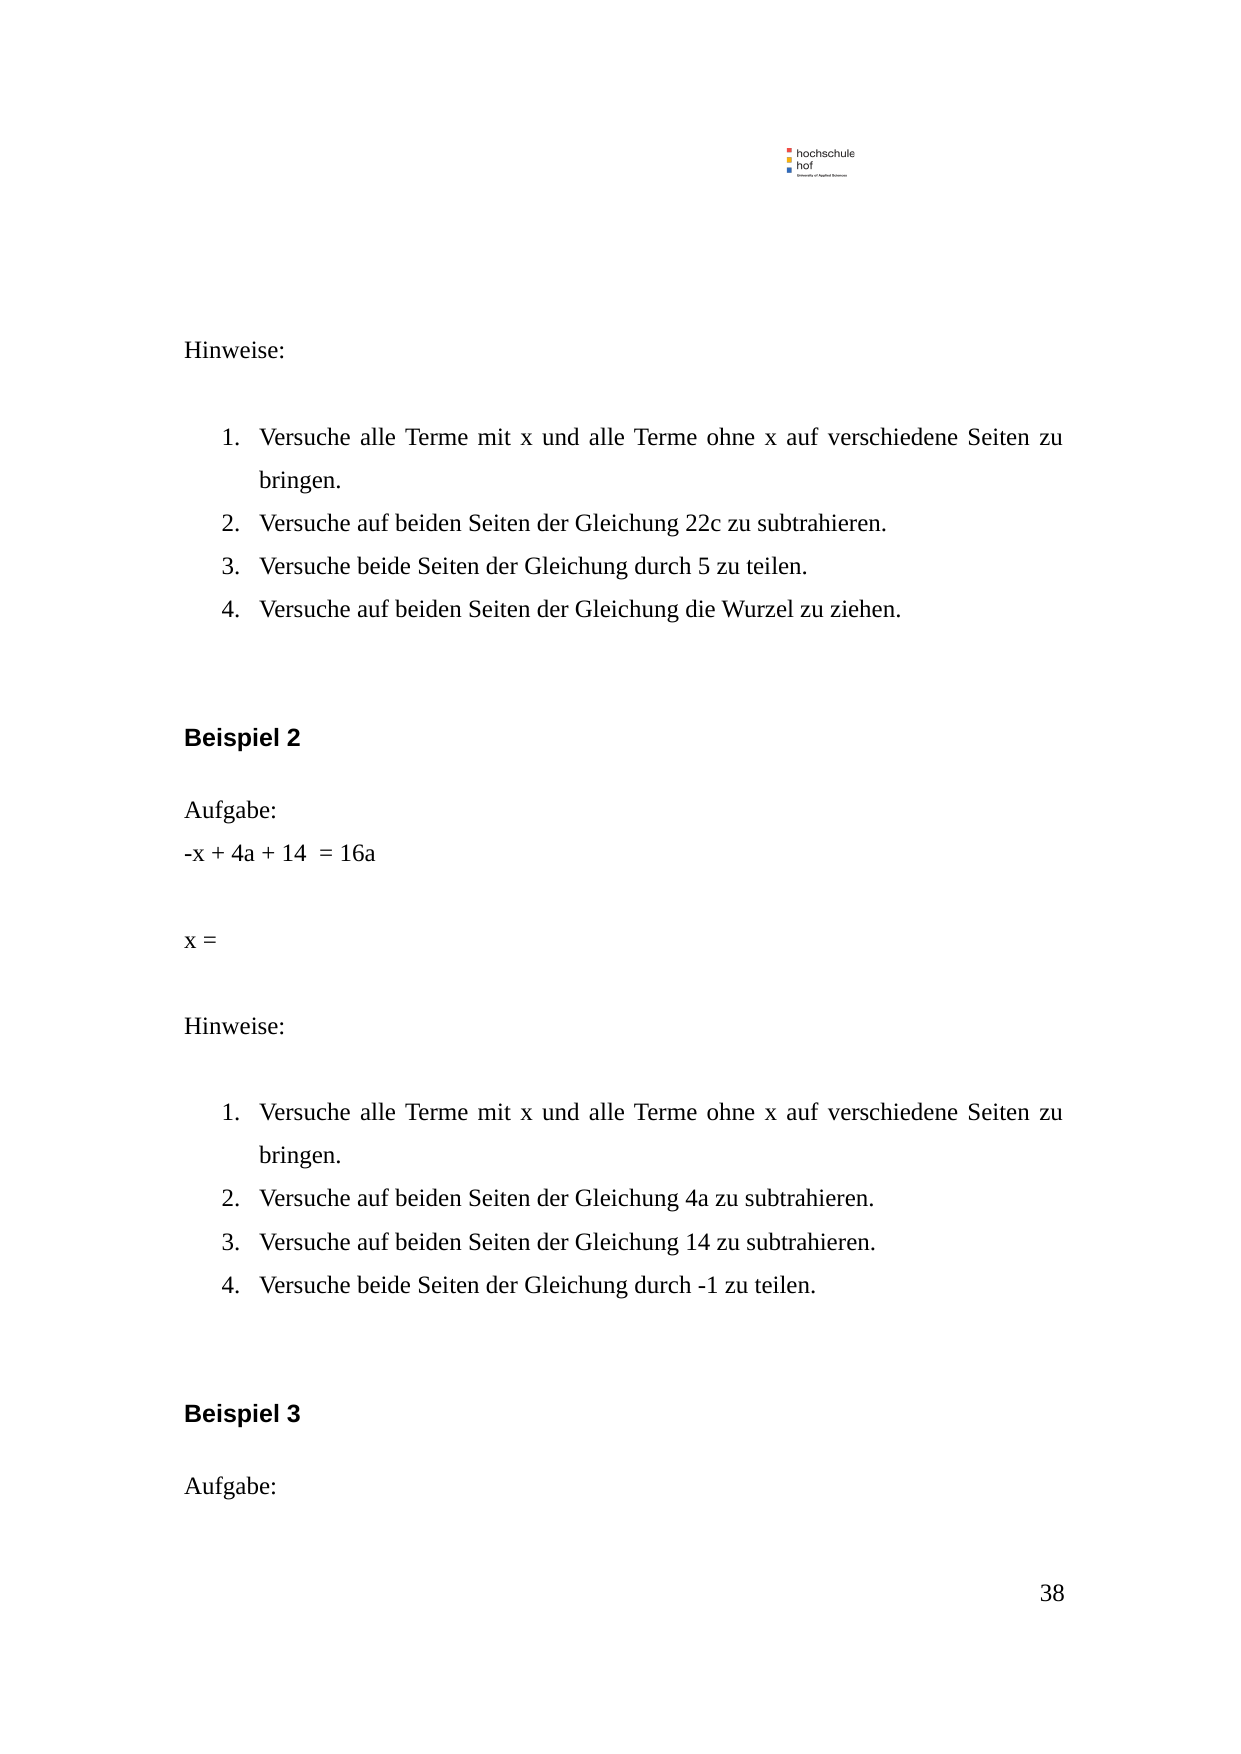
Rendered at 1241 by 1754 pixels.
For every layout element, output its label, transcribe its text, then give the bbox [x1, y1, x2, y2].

text Hinweise: [184, 1011, 1064, 1040]
list Versuche alle Terme mit x und alle Terme ohne x auf verschiedene Seiten zu bringen. [221, 422, 1064, 493]
list Versuche auf beiden Seiten der Gleichung die Wurzel zu ziehen. [221, 594, 1064, 623]
list Versuche auf beiden Seiten der Gleichung 22c zu subtrahieren. [221, 508, 1064, 537]
text Aufgabe: [184, 1471, 1064, 1500]
text Aufgabe: [184, 795, 1064, 824]
text Beispiel 2 [184, 723, 1064, 752]
list Versuche beide Seiten der Gleichung durch 5 zu teilen. [221, 551, 1064, 580]
list Versuche beide Seiten der Gleichung durch -1 zu teilen. [221, 1270, 1064, 1298]
picture [786, 148, 855, 177]
text Hinweise: [184, 335, 1064, 364]
text Beispiel 3 [184, 1399, 1064, 1428]
list Versuche alle Terme mit x und alle Terme ohne x auf verschiedene Seiten zu bringen. [221, 1097, 1064, 1169]
text x = [184, 925, 1064, 953]
text -x + 4a + 14 = 16a [184, 838, 1064, 867]
list Versuche auf beiden Seiten der Gleichung 4a zu subtrahieren. [221, 1183, 1064, 1212]
list Versuche auf beiden Seiten der Gleichung 14 zu subtrahieren. [221, 1227, 1064, 1255]
